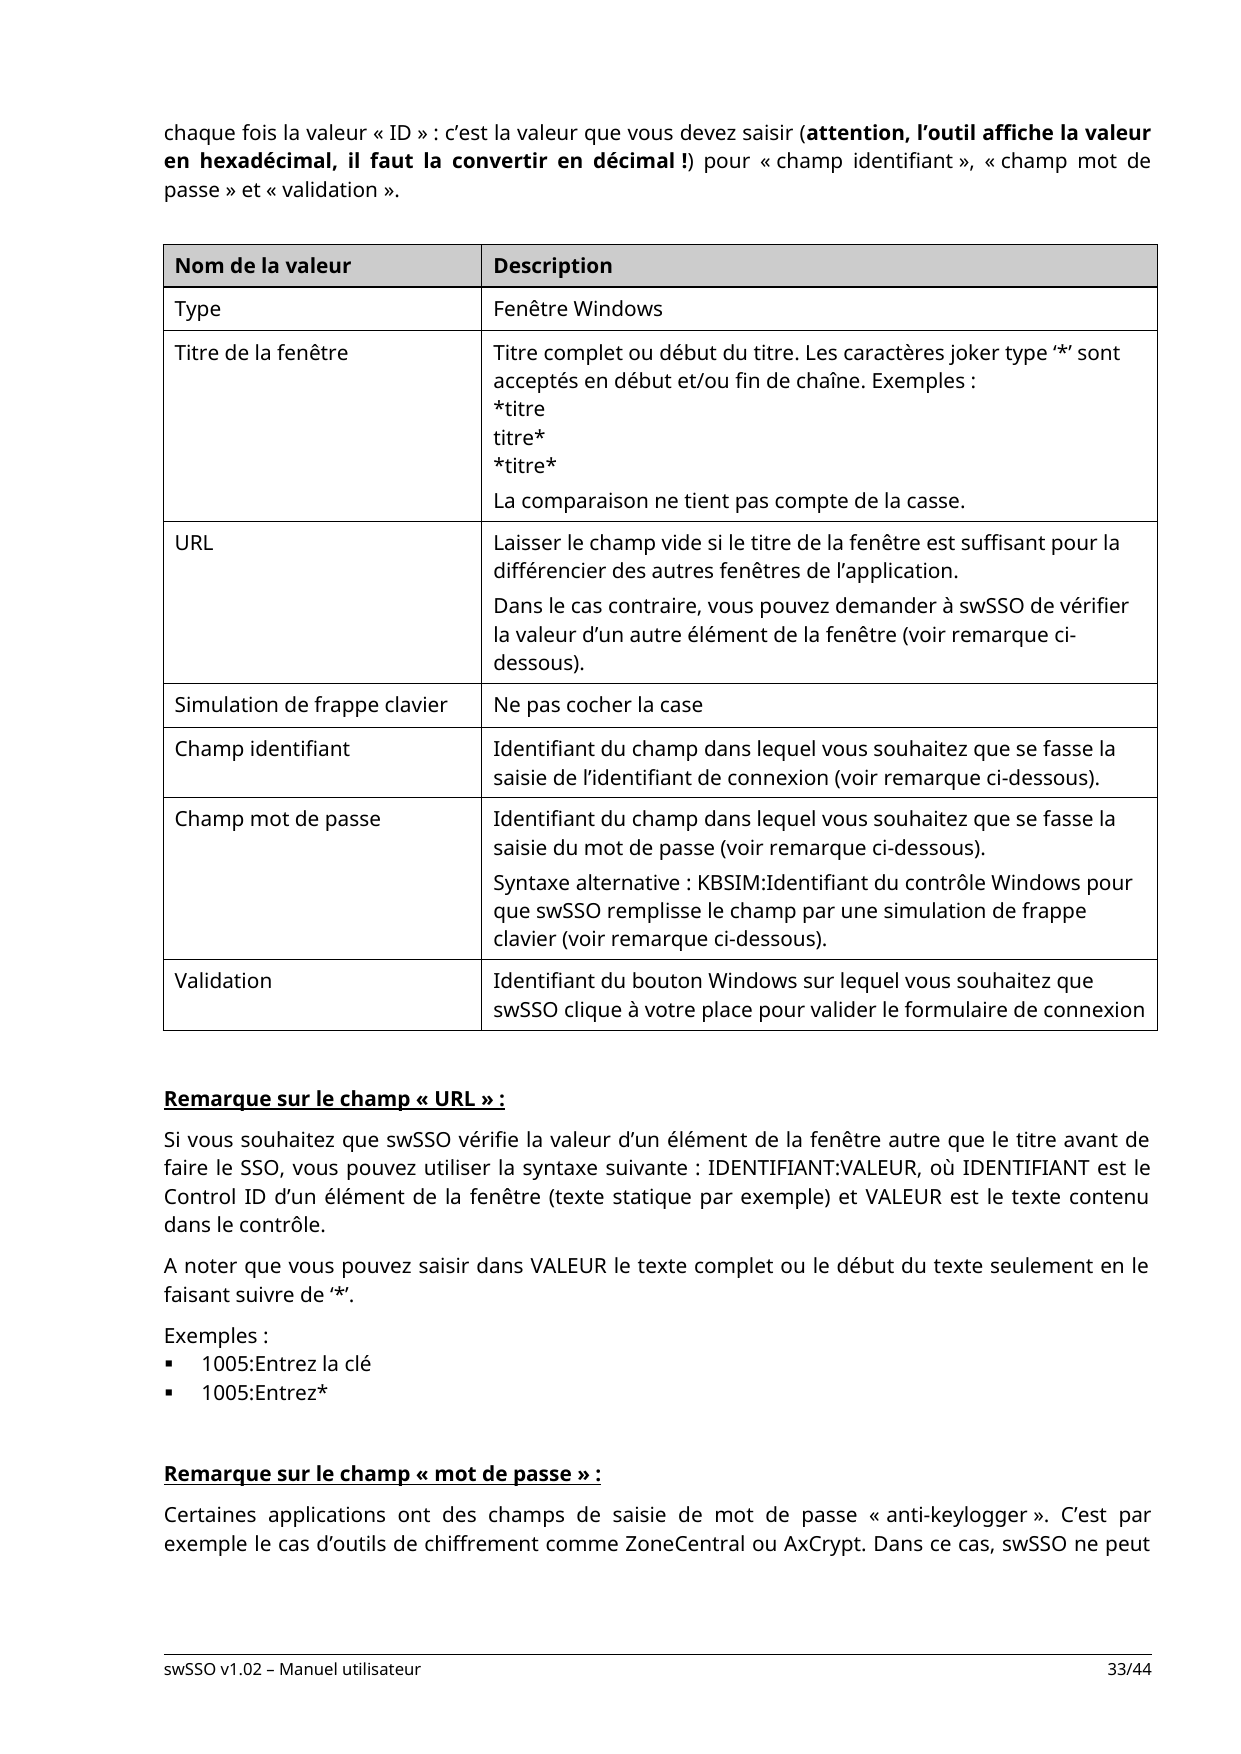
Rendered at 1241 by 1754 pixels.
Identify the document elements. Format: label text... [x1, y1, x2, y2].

table_cell Ne pas cocher la case [482, 684, 1157, 727]
table_cell Titre complet ou début du titre. Les caractères joker type ‘*’ sont acceptés en début et/ou fin de chaîne. Exemples : *titre titre* *titre* La comparaison ne tient pas compte de la casse. [482, 331, 1157, 521]
table_cell Identifiant du champ dans lequel vous souhaitez que se fasse la saisie du mot de passe (voir remarque ci-dessous). Syntaxe alternative : KBSIM:Identifiant du contrôle Windows pour que swSSO remplisse le champ par une simulation de frappe clavier (voir remarque ci-dessous). [482, 798, 1157, 959]
table_cell Identifiant du champ dans lequel vous souhaitez que se fasse la saisie de l’identifiant de connexion (voir remarque ci-dessous). [482, 728, 1157, 797]
table_cell Fenêtre Windows [482, 288, 1157, 330]
table_cell Laisser le champ vide si le titre de la fenêtre est suffisant pour la différencier des autres fenêtres de l’application. Dans le cas contraire, vous pouvez demander à swSSO de vérifier la valeur d’un autre élément de la fenêtre (voir remarque ci-dessous). [482, 522, 1157, 683]
table_cell Champ identifiant [164, 728, 481, 797]
table_cell Validation [164, 960, 481, 1030]
table_cell Identifiant du bouton Windows sur lequel vous souhaitez que swSSO clique à votre place pour valider le formulaire de connexion [482, 960, 1157, 1030]
text Exemples : [164, 1321, 1152, 1349]
text Remarque sur le champ « URL » : [164, 1084, 1152, 1113]
table_cell URL [164, 522, 481, 683]
list 1005:Entrez la clé [164, 1349, 1152, 1378]
text chaque fois la valeur « ID » : c’est la valeur que vous devez saisir (attention, l’outil affiche la valeur en hexadécimal, il faut la convertir en décimal !) pour « champ identifiant », « champ mot de passe » et « validation ». [164, 118, 1152, 203]
text Certaines applications ont des champs de saisie de mot de passe « anti-keylogger ». C’est par exemple le cas d’outils de chiffrement comme ZoneCentral ou AxCrypt. Dans ce cas, swSSO ne peut [164, 1500, 1152, 1557]
table_cell Titre de la fenêtre [164, 331, 481, 521]
table_cell Champ mot de passe [164, 798, 481, 959]
text Si vous souhaitez que swSSO vérifie la valeur d’un élément de la fenêtre autre que le titre avant de faire le SSO, vous pouvez utiliser la syntaxe suivante : IDENTIFIANT:VALEUR, où IDENTIFIANT est le Control ID d’un élément de la fenêtre (texte statique par exemple) et VALEUR est le texte contenu dans le contrôle. [164, 1125, 1152, 1239]
table_cell Type [164, 288, 481, 330]
text A noter que vous pouvez saisir dans VALEUR le texte complet ou le début du texte seulement en le faisant suivre de ‘*’. [164, 1251, 1152, 1308]
table_header Nom de la valeur [164, 245, 481, 286]
list 1005:Entrez* [164, 1378, 1152, 1406]
text Remarque sur le champ « mot de passe » : [164, 1459, 1152, 1488]
table_cell Simulation de frappe clavier [164, 684, 481, 727]
table_header Description [482, 245, 1157, 286]
